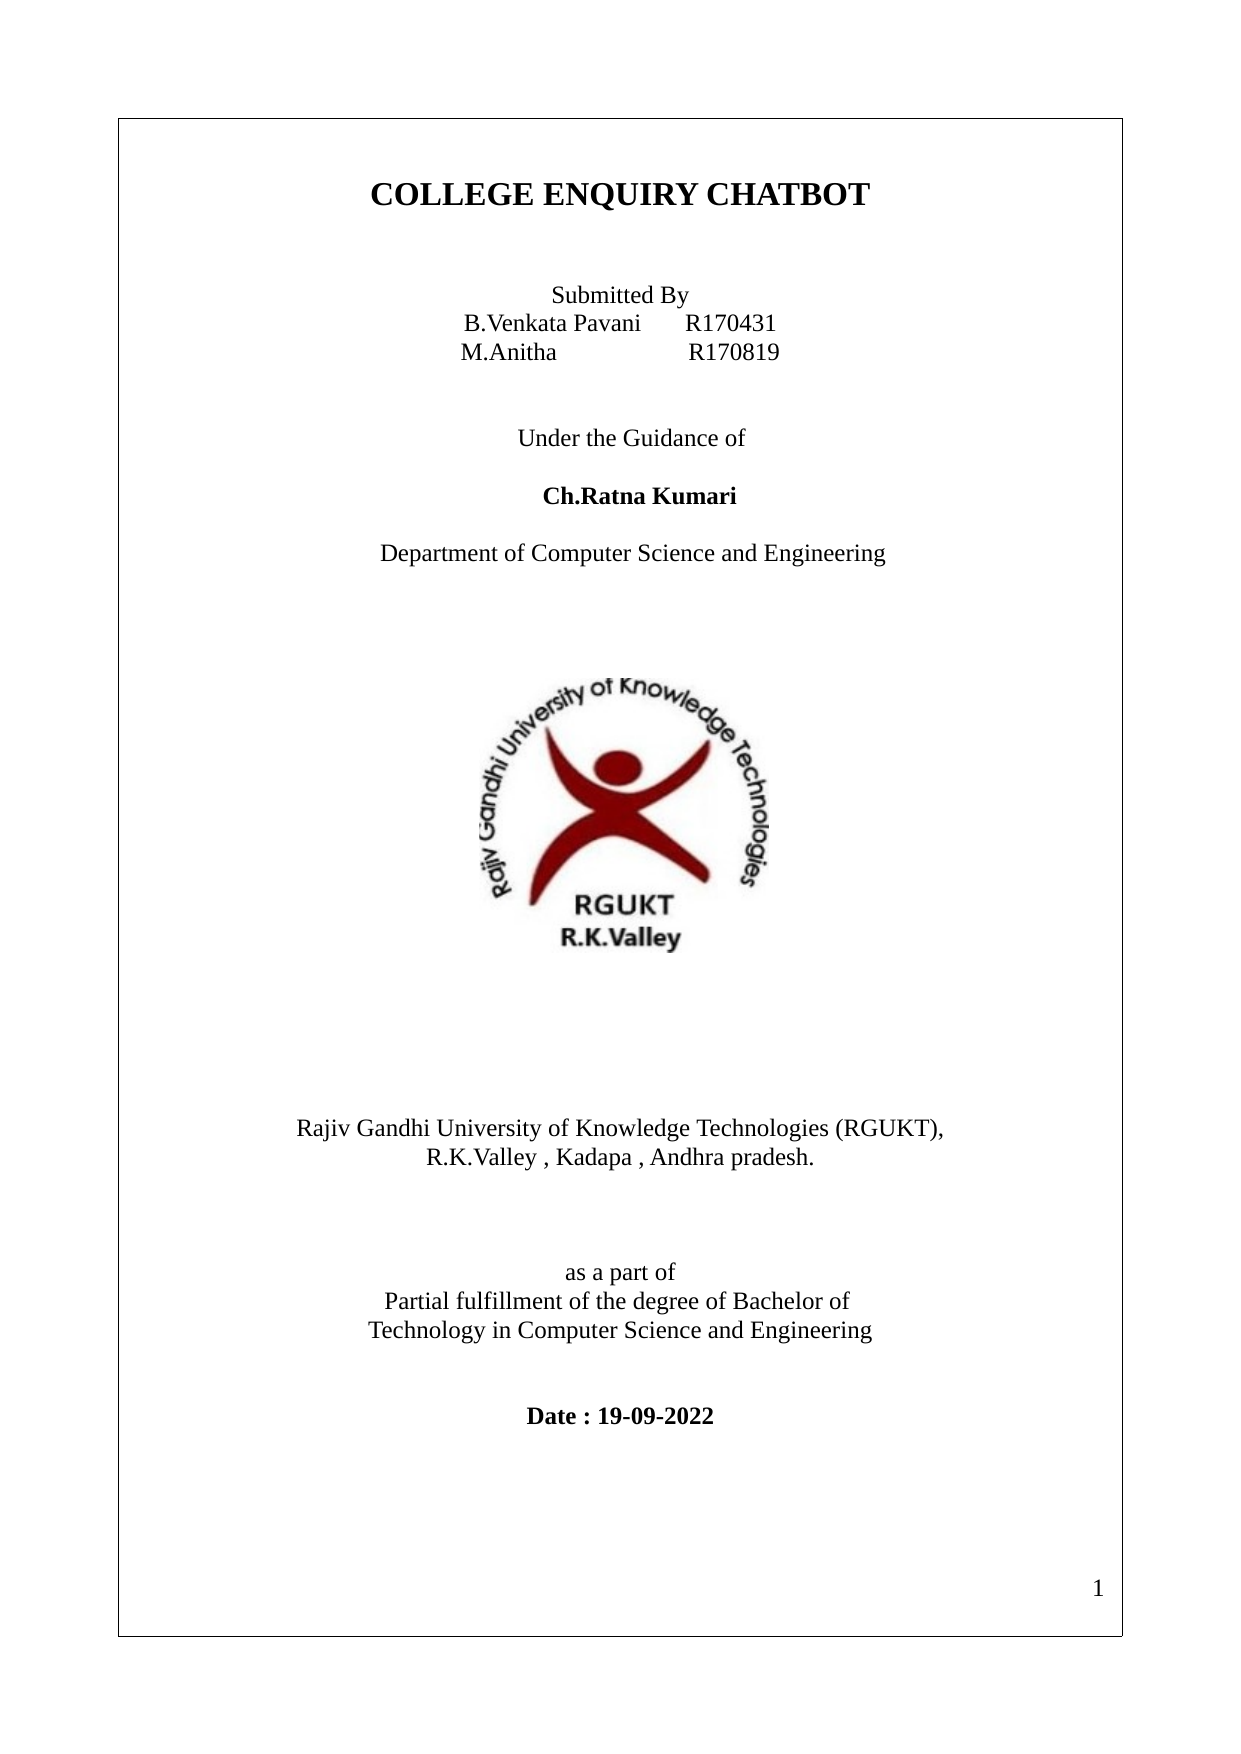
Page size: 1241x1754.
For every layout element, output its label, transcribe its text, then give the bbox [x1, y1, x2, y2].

text Date : 19-09-2022 [136, 1401, 1104, 1430]
text M.Anitha R170819 [136, 337, 1104, 366]
text 1 [136, 1573, 1104, 1602]
text R.K.Valley , Kadapa , Andhra pradesh. [136, 1142, 1104, 1171]
text Department of Computer Science and Engineering [136, 538, 1104, 567]
text Technology in Computer Science and Engineering [136, 1315, 1104, 1343]
text Rajiv Gandhi University of Knowledge Technologies (RGUKT), [136, 1113, 1104, 1142]
picture [479, 678, 769, 953]
text COLLEGE ENQUIRY CHATBOT [136, 174, 1104, 213]
text Ch.Ratna Kumari [136, 481, 1104, 510]
text Under the Guidance of [136, 423, 1104, 452]
text as a part of [136, 1257, 1104, 1286]
text Partial fulfillment of the degree of Bachelor of [136, 1286, 1104, 1315]
text Submitted By [136, 280, 1104, 308]
text B.Venkata Pavani R170431 [136, 308, 1104, 337]
